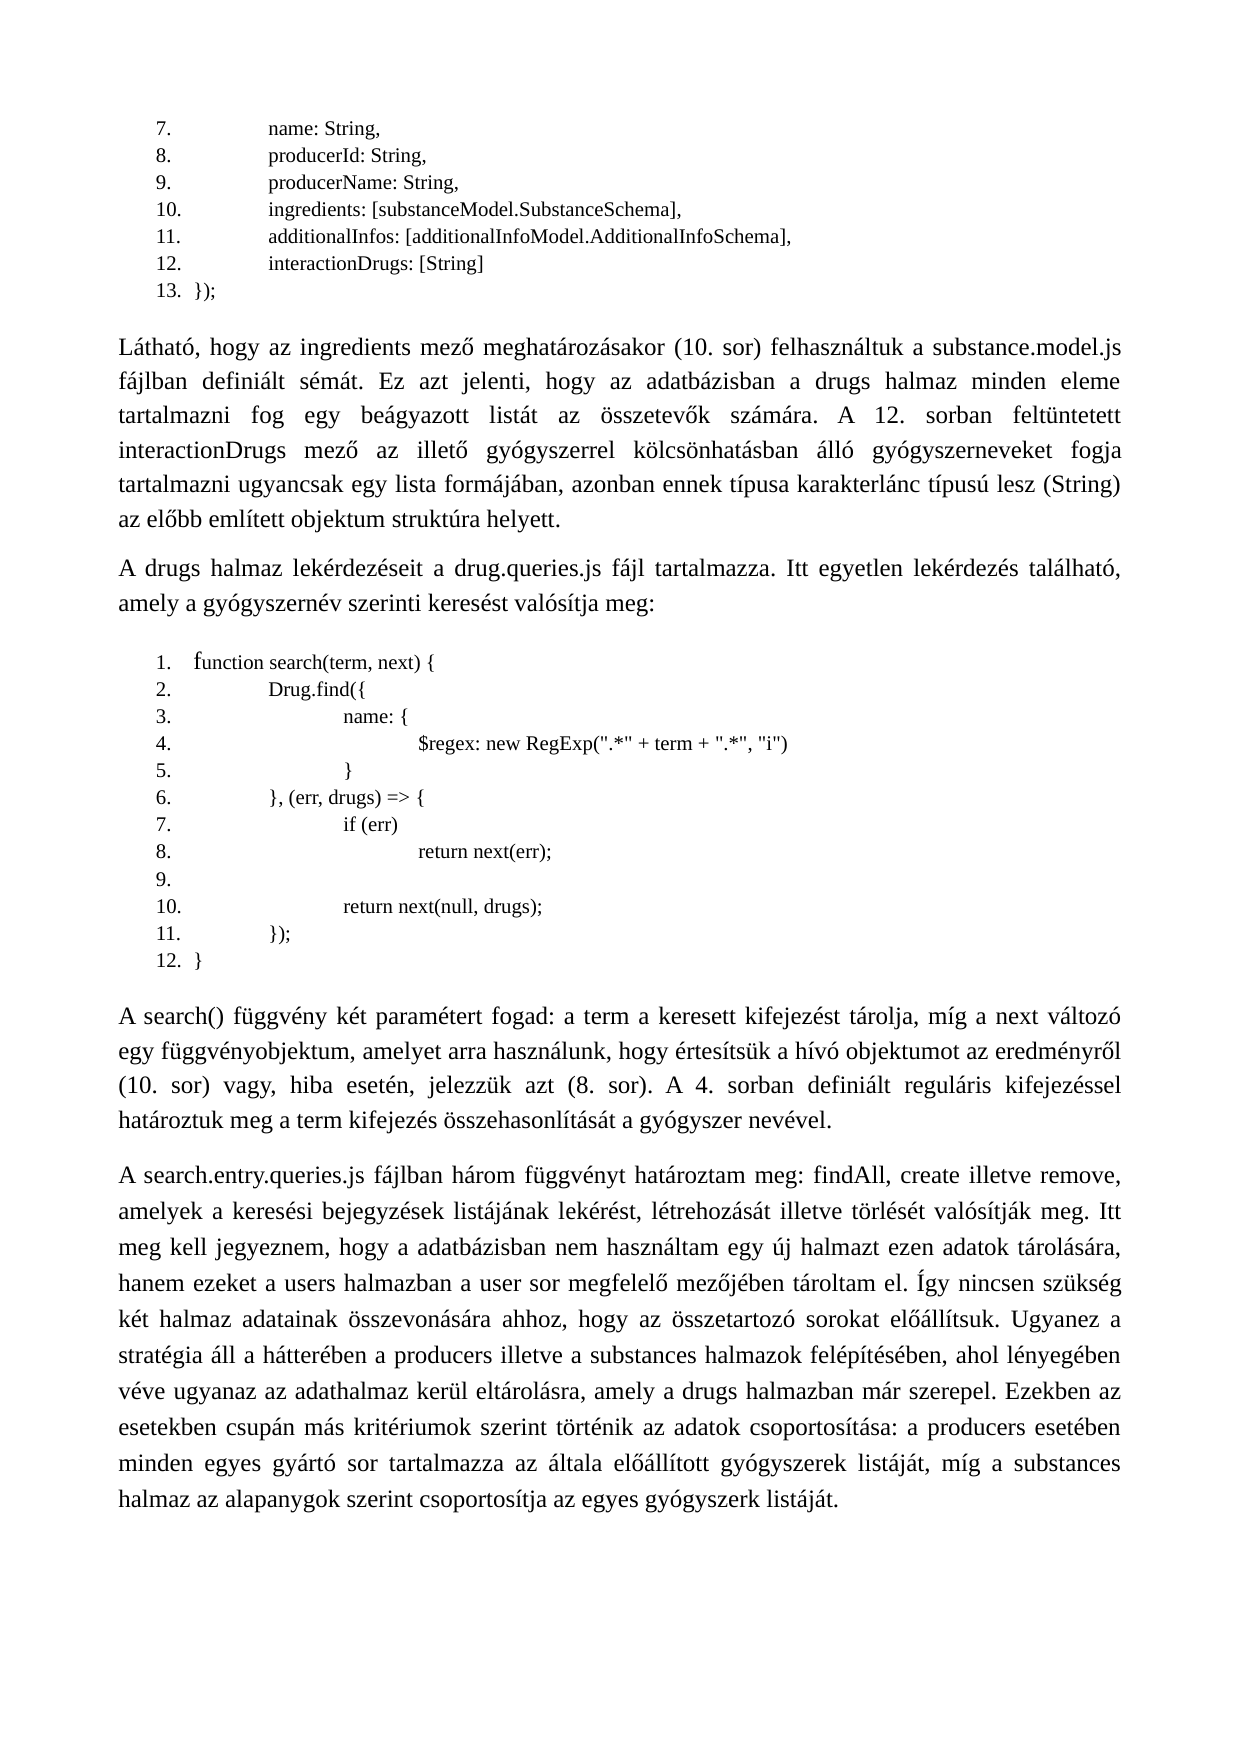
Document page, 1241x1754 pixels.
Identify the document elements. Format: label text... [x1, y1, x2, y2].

list if (err) [156, 815, 1122, 836]
list name: { [156, 707, 1122, 728]
title A search() függvény két paramétert fogad: a term a keresett kifejezést tárolja, míg a next változó egy függvényobjektum, amelyet arra használunk, hogy értesítsük a hívó objektumot az eredményről (10. sor) vagy, hiba esetén, jelezzük azt (8. sor). A 4. sorban definiált reguláris kifejezéssel határoztuk meg a term kifejezés összehasonlítását a gyógyszer nevével. [118, 1001, 1122, 1134]
list ingredients: [substanceModel.SubstanceSchema], [156, 199, 1122, 220]
list }, (err, drugs) => { [156, 788, 1122, 809]
list function search(term, next) { [156, 652, 1122, 673]
list }); [156, 281, 1122, 302]
list name: String, [156, 118, 1122, 139]
list additionalInfos: [additionalInfoModel.AdditionalInfoSchema], [156, 226, 1122, 247]
list return next(null, drugs); [156, 896, 1122, 917]
list } [156, 761, 1122, 782]
list producerName: String, [156, 172, 1122, 193]
list interactionDrugs: [String] [156, 253, 1122, 274]
text A search.entry.queries.js fájlban három függvényt határoztam meg: findAll, create illetve remove, amelyek a keresési bejegyzések listájának lekérést, létrehozását illetve törlését valósítják meg. Itt meg kell jegyeznem, hogy a adatbázisban nem használtam egy új halmazt ezen adatok tárolására, hanem ezeket a users halmazban a user sor megfelelő mezőjében tároltam el. Így nincsen szükség két halmaz adatainak összevonására ahhoz, hogy az összetartozó sorokat előállítsuk. Ugyanez a stratégia áll a hátterében a producers illetve a substances halmazok felépítésében, ahol lényegében véve ugyanaz az adathalmaz kerül eltárolásra, amely a drugs halmazban már szerepel. Ezekben az esetekben csupán más kritériumok szerint történik az adatok csoportosítása: a producers esetében minden egyes gyártó sor tartalmazza az általa előállított gyógyszerek listáját, míg a substances halmaz az alapanygok szerint csoportosítja az egyes gyógyszerk listáját. [118, 1154, 1122, 1515]
title A drugs halmaz lekérdezéseit a drug.queries.js fájl tartalmazza. Itt egyetlen lekérdezés található, amely a gyógyszernév szerinti keresést valósítja meg: [118, 553, 1122, 617]
title Látható, hogy az ingredients mező meghatározásakor (10. sor) felhasználtuk a substance.model.js fájlban definiált sémát. Ez azt jelenti, hogy az adatbázisban a drugs halmaz minden eleme tartalmazni fog egy beágyazott listát az összetevők számára. A 12. sorban feltüntetett interactionDrugs mező az illető gyógyszerrel kölcsönhatásban álló gyógyszerneveket fogja tartalmazni ugyancsak egy lista formájában, azonban ennek típusa karakterlánc típusú lesz (String) az előbb említett objektum struktúra helyett. [118, 332, 1122, 533]
list producerId: String, [156, 145, 1122, 166]
list $regex: new RegExp(".*" + term + ".*", "i") [156, 734, 1122, 755]
list } [156, 950, 1122, 971]
list return next(err); [156, 842, 1122, 863]
list }); [156, 923, 1122, 944]
list Drug.find({ [156, 679, 1122, 701]
